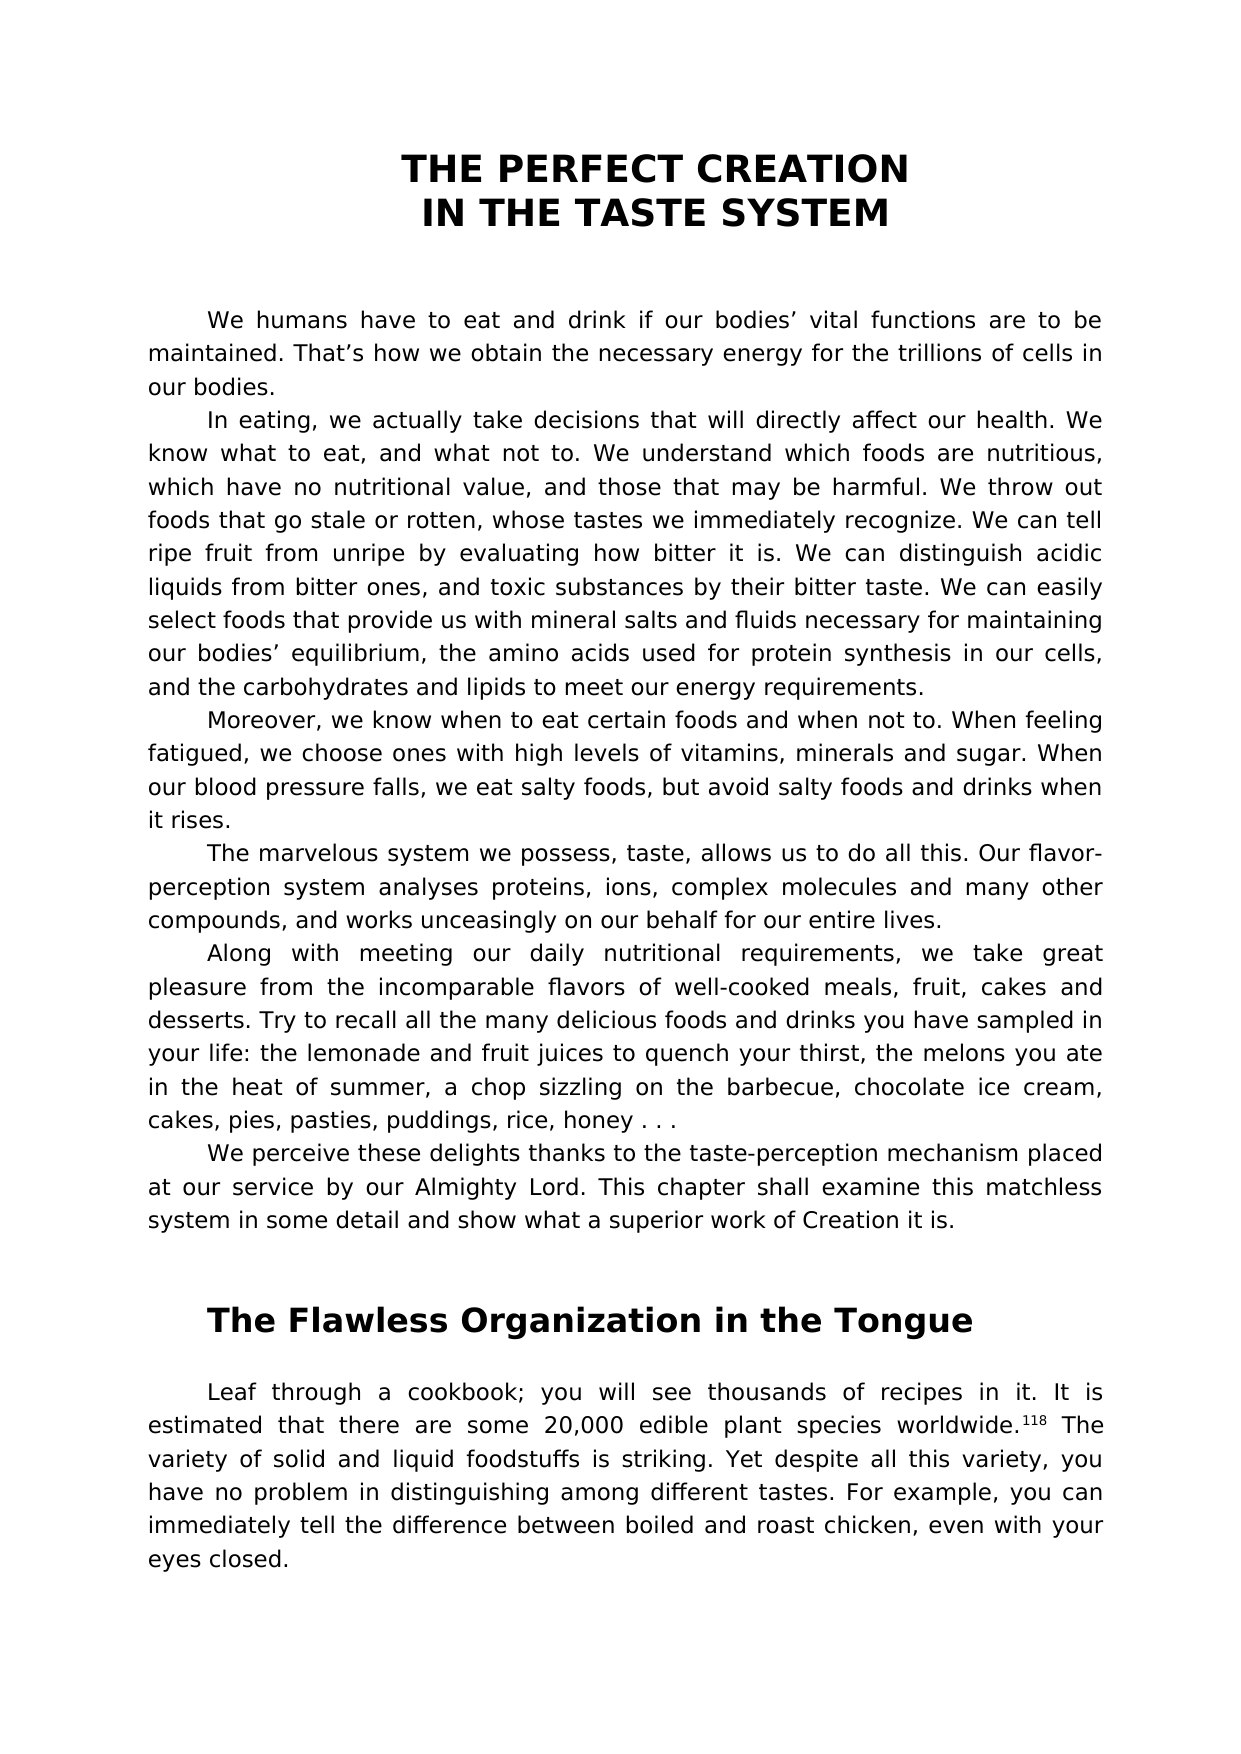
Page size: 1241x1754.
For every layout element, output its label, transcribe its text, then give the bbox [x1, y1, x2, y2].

text IN THE TASTE SYSTEM [148, 191, 1104, 235]
text In eating, we actually take decisions that will directly affect our health. We know what to eat, and what not to. We understand which foods are nutritious, which have no nutritional value, and those that may be harmful. We throw out foods that go stale or rotten, whose tastes we immediately recognize. We can tell ripe fruit from unripe by evaluating how bitter it is. We can distinguish acidic liquids from bitter ones, and toxic substances by their bitter taste. We can easily select foods that provide us with mineral salts and fluids necessary for maintaining our bodies’ equilibrium, the amino acids used for protein synthesis in our cells, and the carbohydrates and lipids to meet our energy requirements. [148, 402, 1104, 702]
text The Flawless Organization in the Tongue [148, 1302, 1104, 1341]
text We perceive these delights thanks to the taste-perception mechanism placed at our service by our Almighty Lord. This chapter shall examine this matchless system in some detail and show what a superior work of Creation it is. [148, 1135, 1104, 1235]
text Along with meeting our daily nutritional requirements, we take great pleasure from the incomparable flavors of well-cooked meals, fruit, cakes and desserts. Try to recall all the many delicious foods and drinks you have sampled in your life: the lemonade and fruit juices to quench your thirst, the melons you ate in the heat of summer, a chop sizzling on the barbecue, chocolate ice cream, cakes, pies, pasties, puddings, rice, honey . . . [148, 935, 1104, 1135]
text THE PERFECT CREATION [148, 148, 1104, 191]
text We humans have to eat and drink if our bodies’ vital functions are to be maintained. That’s how we obtain the necessary energy for the trillions of cells in our bodies. [148, 302, 1104, 402]
text Leaf through a cookbook; you will see thousands of recipes in it. It is estimated that there are some 20,000 edible plant species worldwide. The variety of solid and liquid foodstuffs is striking. Yet despite all this variety, you have no problem in distinguishing among different tastes. For example, you can immediately tell the difference between boiled and roast chicken, even with your eyes closed. [148, 1374, 1104, 1574]
text The marvelous system we possess, taste, allows us to do all this. Our flavor- perception system analyses proteins, ions, complex molecules and many other compounds, and works unceasingly on our behalf for our entire lives. [148, 835, 1104, 935]
text Moreover, we know when to eat certain foods and when not to. When feeling fatigued, we choose ones with high levels of vitamins, minerals and sugar. When our blood pressure falls, we eat salty foods, but avoid salty foods and drinks when it rises. [148, 702, 1104, 835]
